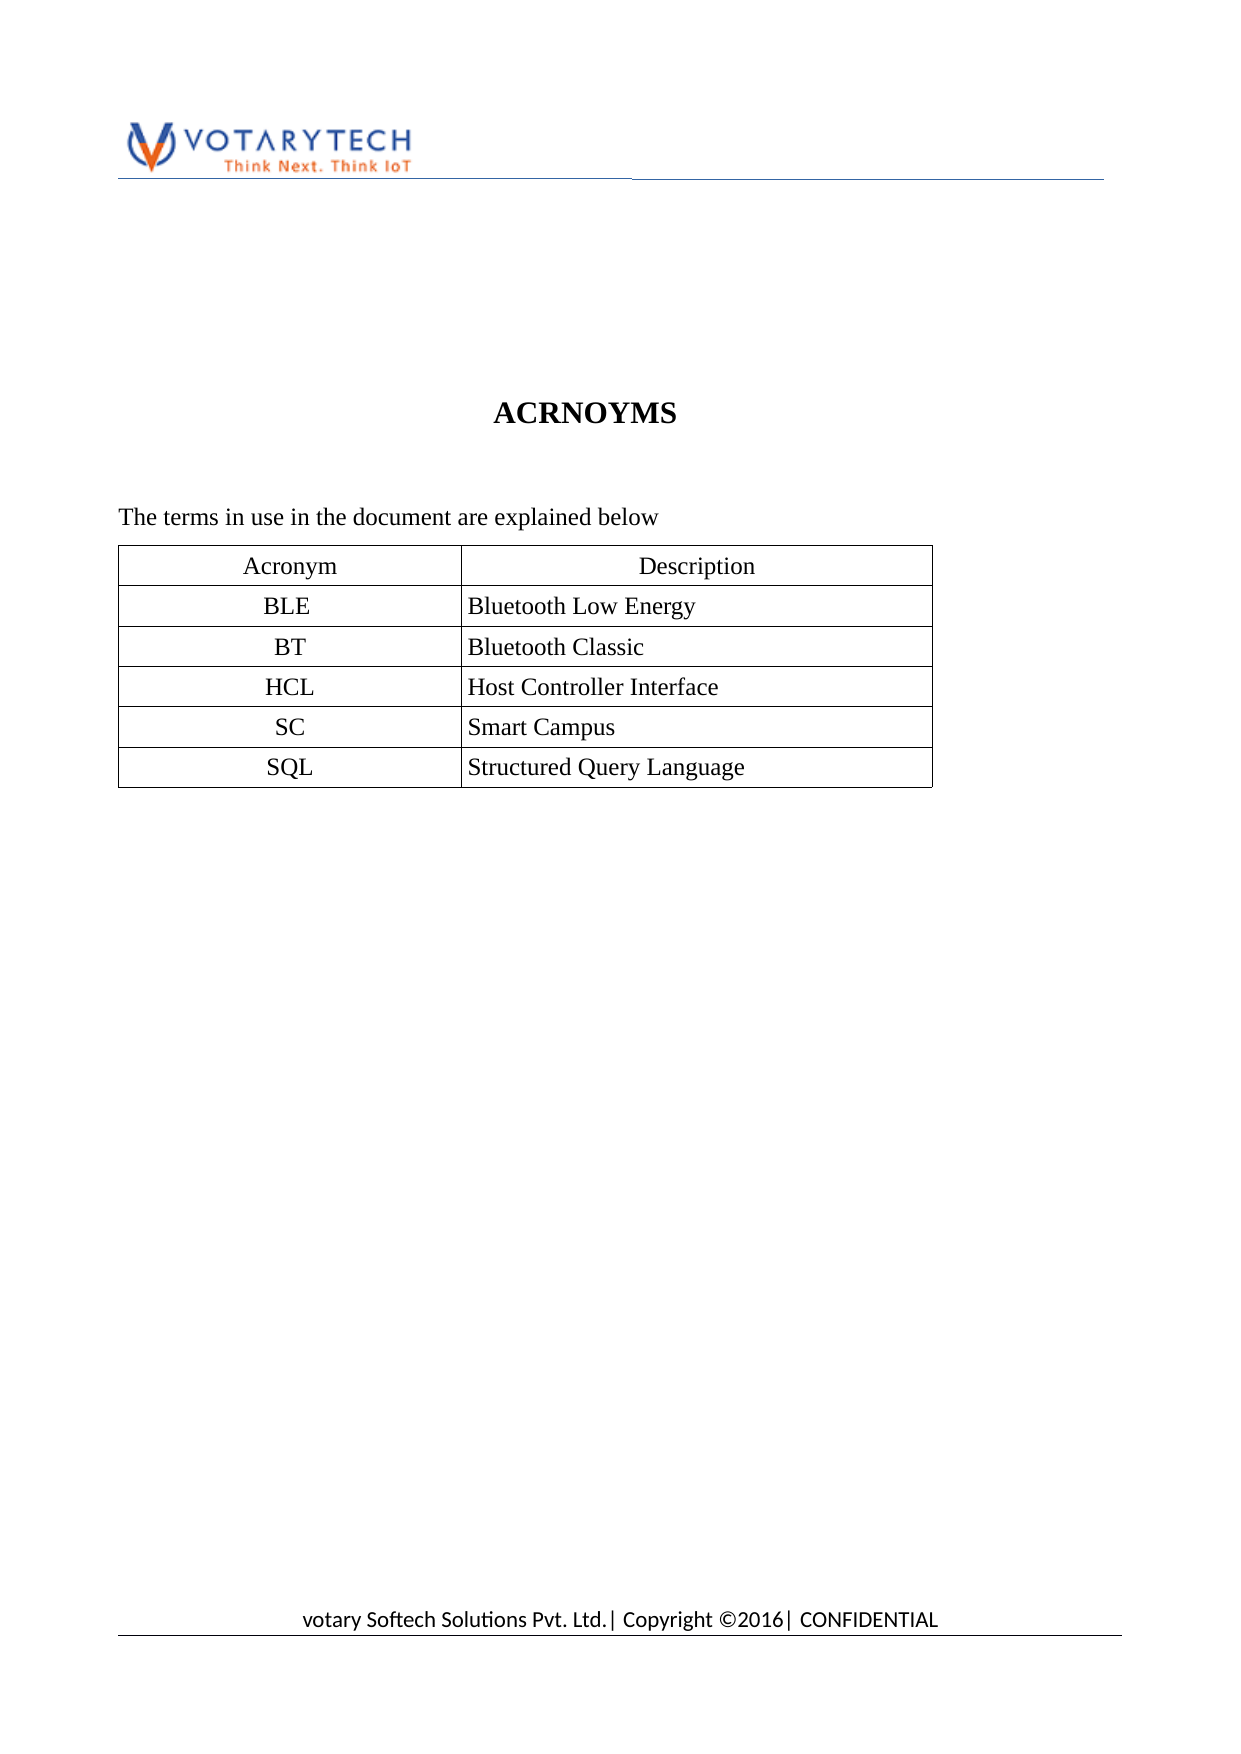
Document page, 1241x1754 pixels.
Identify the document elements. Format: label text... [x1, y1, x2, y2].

table_cell SQL [119, 748, 461, 787]
table_cell Smart Campus [462, 707, 932, 747]
table_header Description [462, 546, 932, 585]
table_header Acronym [119, 546, 461, 585]
table_cell Bluetooth Low Energy [462, 586, 932, 626]
table_cell SC [119, 707, 461, 747]
table_cell Host Controller Interface [462, 667, 932, 706]
table_cell Bluetooth Classic [462, 627, 932, 666]
picture [118, 118, 419, 178]
table_cell HCL [119, 667, 461, 706]
subtitle ACRNOYMS [118, 394, 1122, 430]
table_cell BLE [119, 586, 461, 626]
text The terms in use in the document are explained below [118, 502, 1157, 531]
table_cell Structured Query Language [462, 748, 932, 787]
table_cell BT [119, 627, 461, 666]
